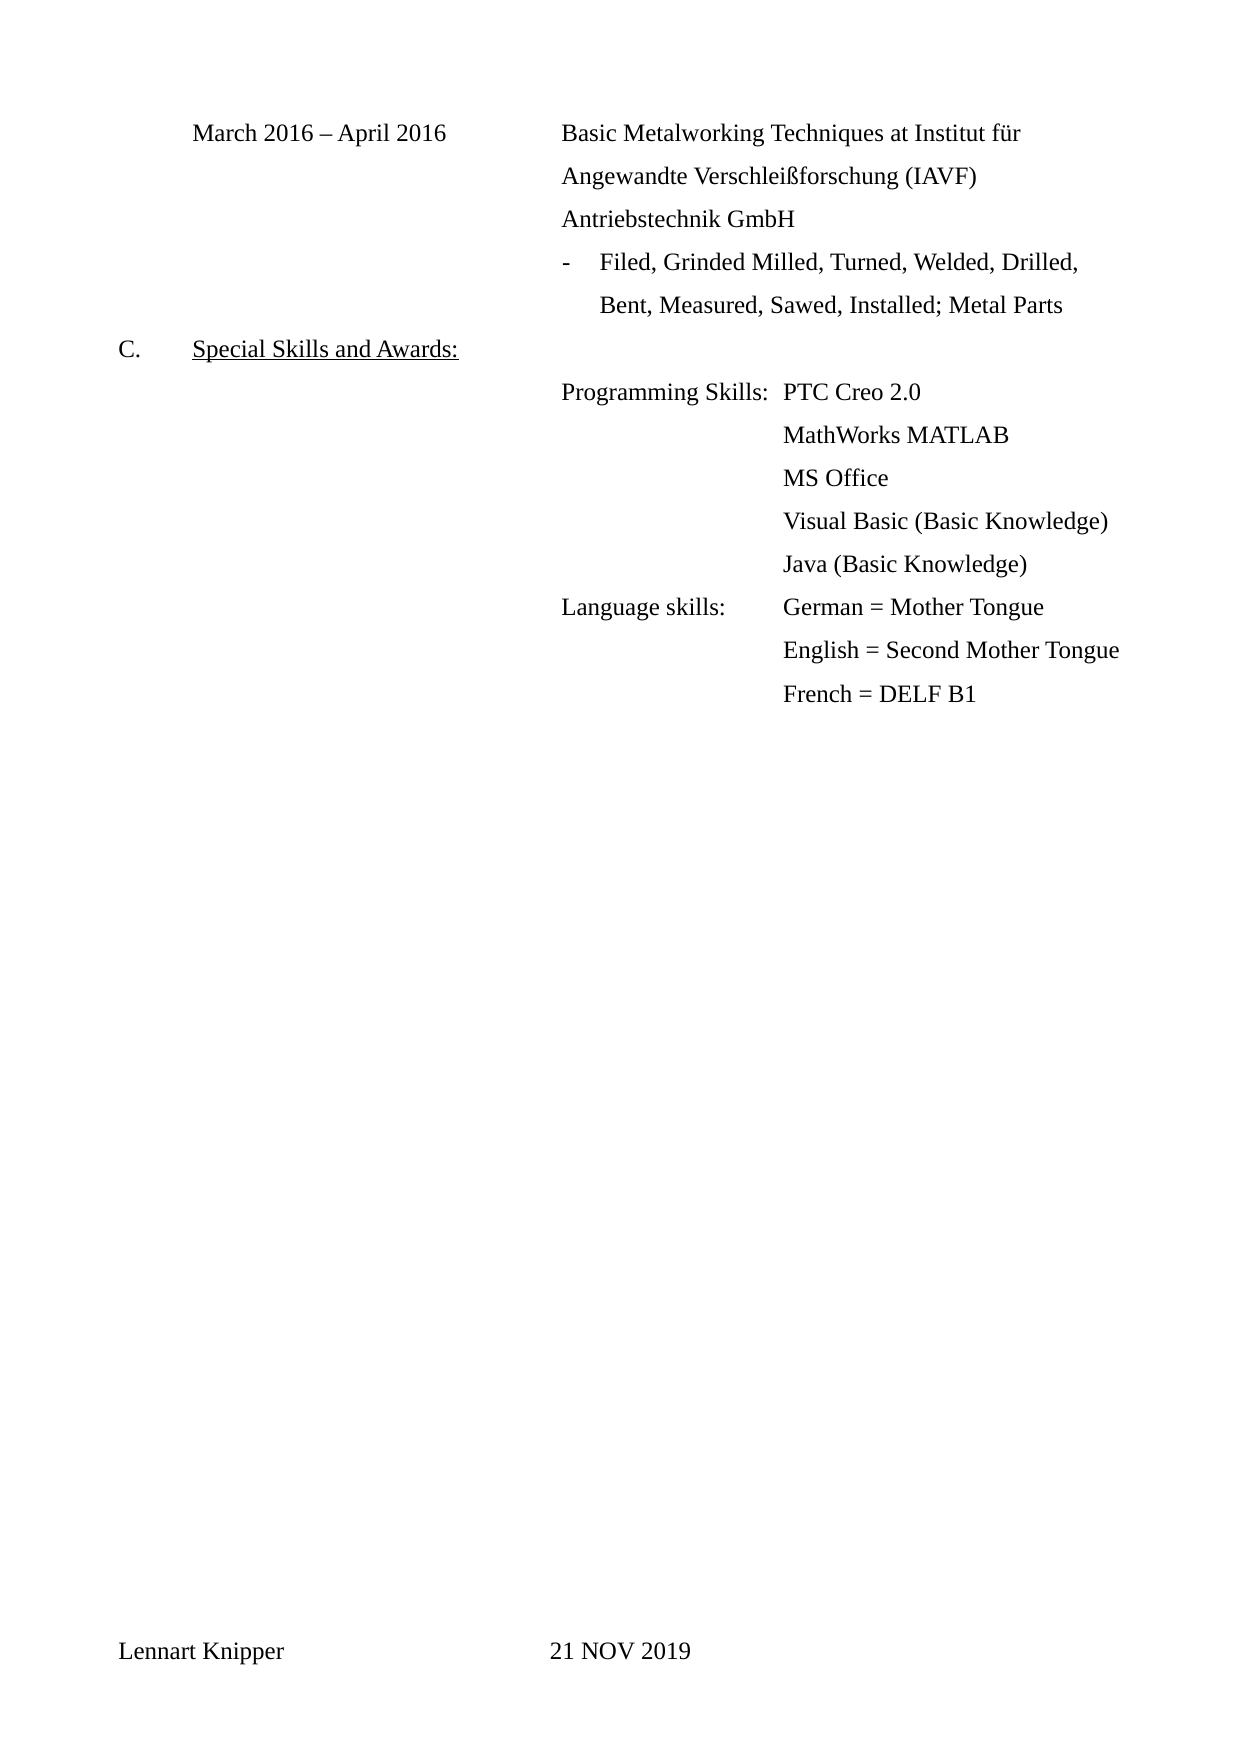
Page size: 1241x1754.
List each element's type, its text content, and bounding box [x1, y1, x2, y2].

text French = DELF B1 [118, 679, 1122, 707]
text C. Special Skills and Awards: [118, 334, 1122, 362]
text Language skills: German = Mother Tongue [118, 592, 1122, 621]
text Programming Skills: PTC Creo 2.0 [118, 377, 1122, 406]
text Visual Basic (Basic Knowledge) [118, 506, 1122, 535]
list Filed, Grinded Milled, Turned, Welded, Drilled, Bent, Measured, Sawed, Installed; Metal Parts [562, 247, 1122, 319]
text Java (Basic Knowledge) [118, 549, 1122, 578]
text March 2016 – April 2016 Basic Metalworking Techniques at Institut für Angewandte Verschleißforschung (IAVF) Antriebstechnik GmbH [192, 118, 1122, 233]
text MathWorks MATLAB [118, 420, 1122, 449]
text English = Second Mother Tongue [118, 636, 1122, 664]
text MS Office [118, 463, 1122, 492]
